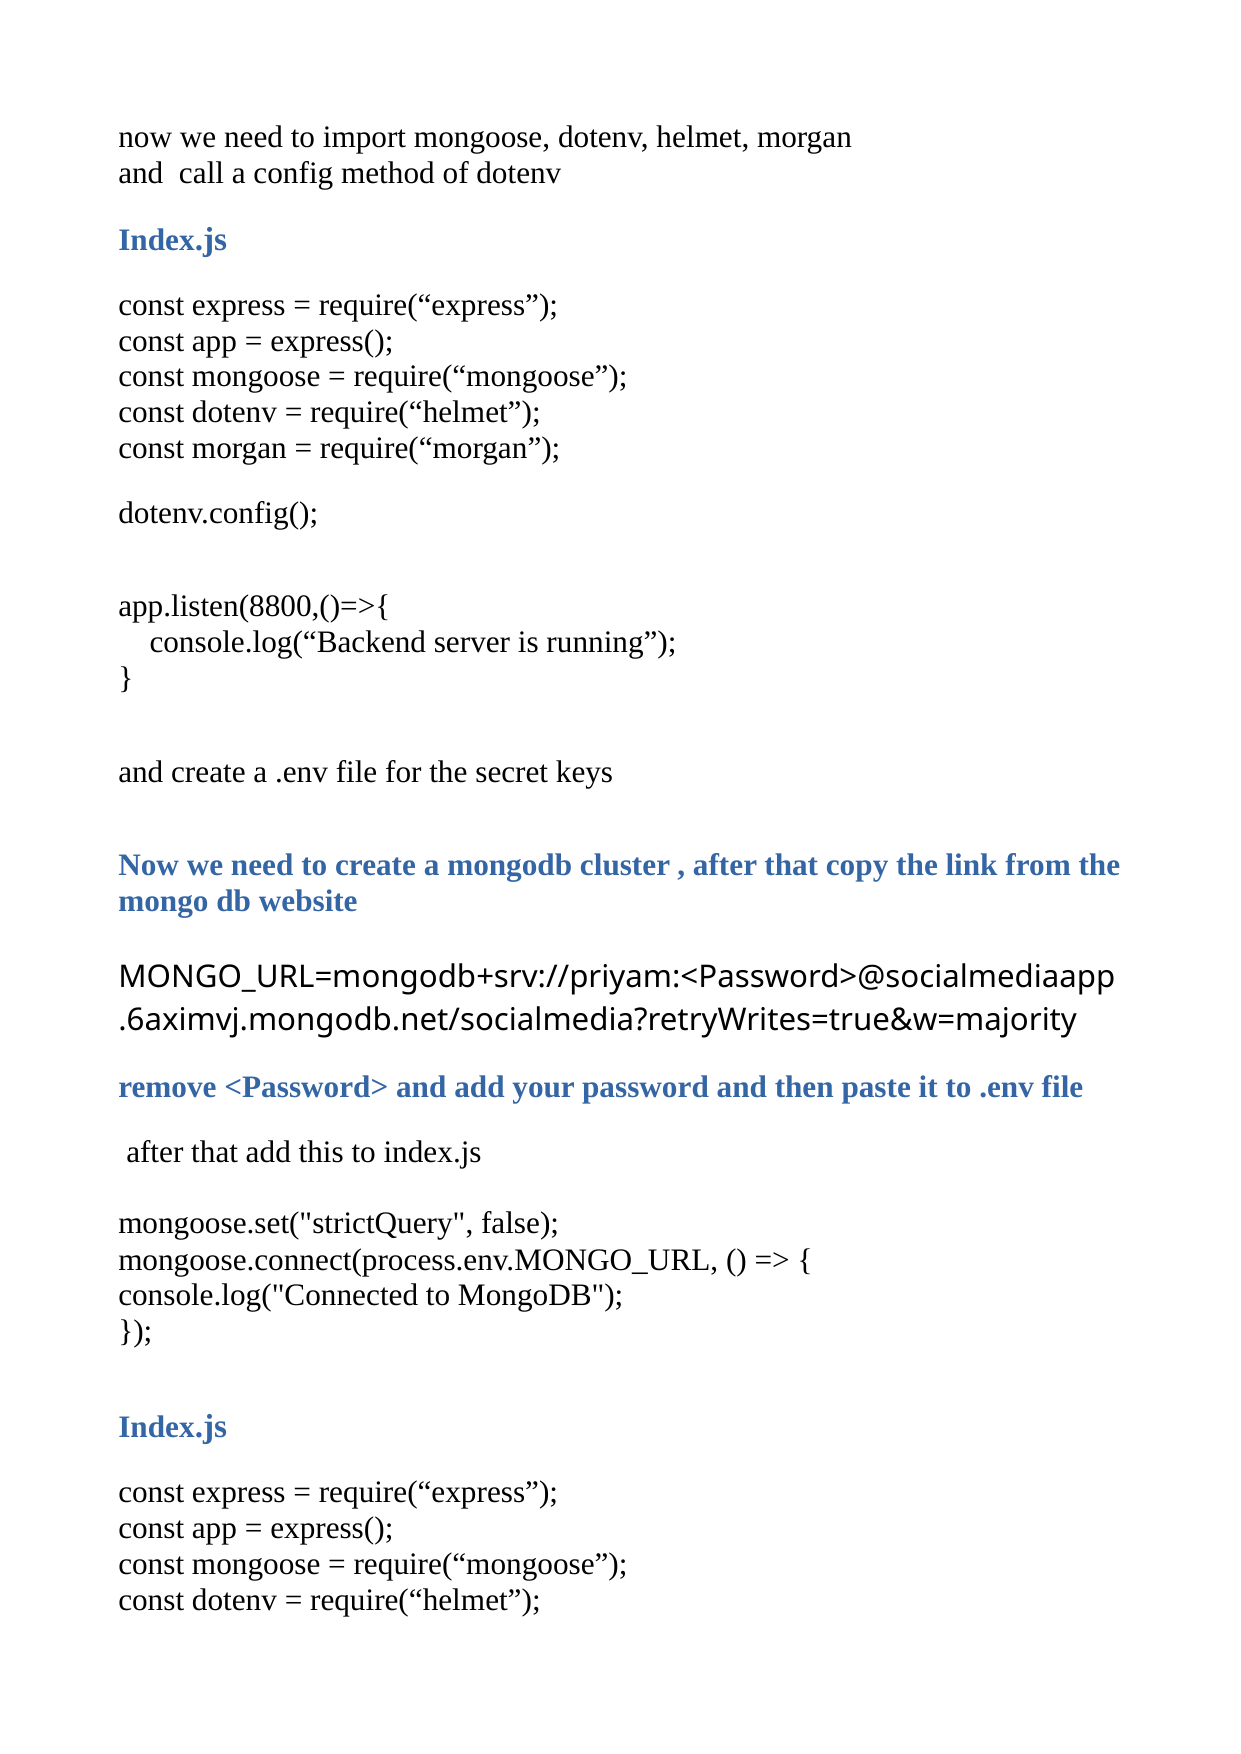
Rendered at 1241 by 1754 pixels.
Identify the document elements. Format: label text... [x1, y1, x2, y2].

text Index.js [118, 1406, 1122, 1444]
text Index.js [118, 219, 1122, 257]
text and call a config method of dotenv [118, 154, 1122, 190]
text } [118, 659, 1122, 696]
text now we need to import mongoose, dotenv, helmet, morgan [118, 118, 1122, 154]
text const mongoose = require(“mongoose”); [118, 358, 1122, 394]
text const app = express(); [118, 322, 1122, 358]
text const express = require(“express”); [118, 286, 1122, 322]
text console.log("Connected to MongoDB"); [118, 1277, 1122, 1313]
text and create a .env file for the secret keys [118, 753, 1122, 789]
text Now we need to create a mongodb cluster , after that copy the link from the mongo db website MONGO_URL=mongodb+srv://priyam:<Password>@socialmediaapp.6aximvj.mongodb.net/socialmedia?retryWrites=true&w=majority [118, 846, 1122, 1039]
text app.listen(8800,()=>{ [118, 588, 1122, 624]
text const dotenv = require(“helmet”); [118, 1581, 1122, 1617]
text const dotenv = require(“helmet”); [118, 394, 1122, 429]
text const app = express(); [118, 1509, 1122, 1545]
text dotenv.config(); [118, 494, 1122, 530]
text mongoose.connect(process.env.MONGO_URL, () => { [118, 1241, 1122, 1277]
text console.log(“Backend server is running”); [118, 624, 1122, 659]
text remove <Password> and add your password and then paste it to .env file [118, 1068, 1122, 1104]
text after that add this to index.js [118, 1133, 1122, 1169]
text const mongoose = require(“mongoose”); [118, 1545, 1122, 1581]
text const morgan = require(“morgan”); [118, 429, 1122, 466]
text const express = require(“express”); [118, 1473, 1122, 1509]
text mongoose.set("strictQuery", false); [118, 1205, 1122, 1241]
text }); [118, 1313, 1122, 1348]
